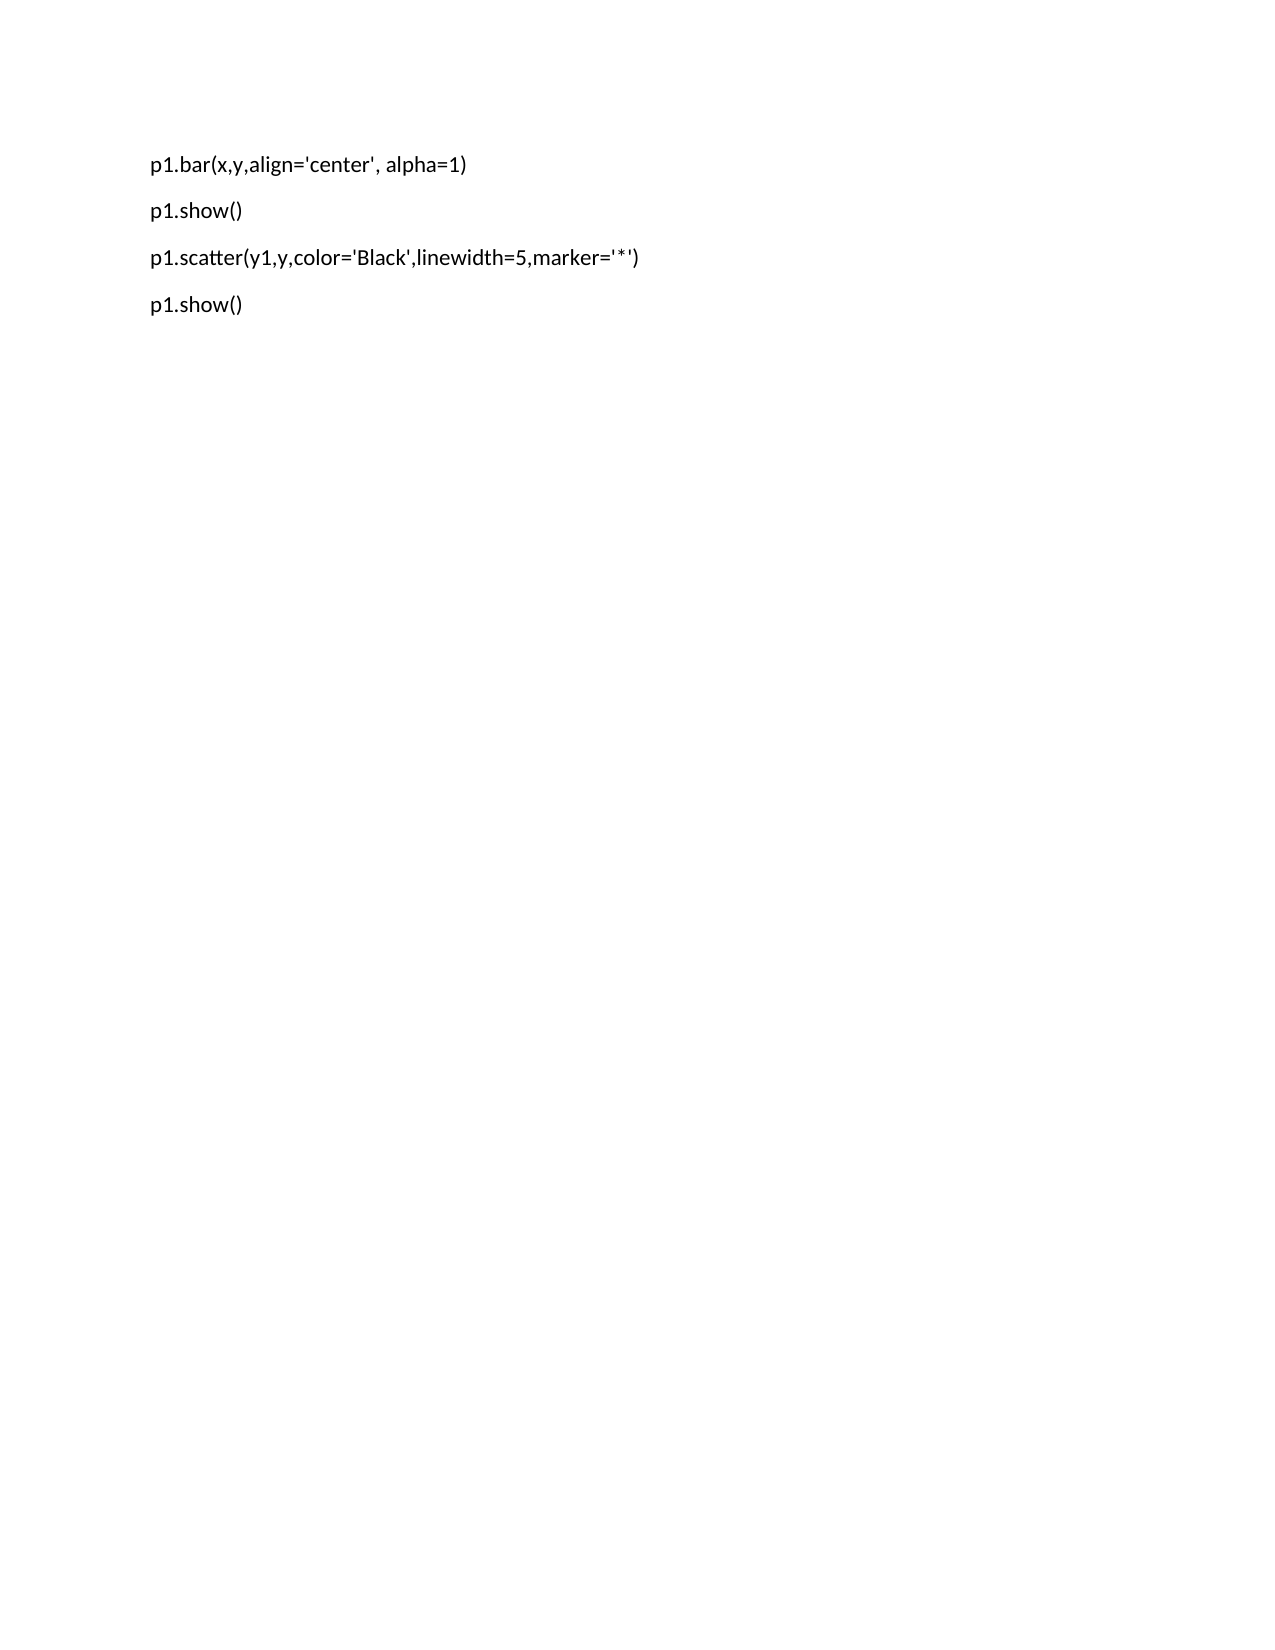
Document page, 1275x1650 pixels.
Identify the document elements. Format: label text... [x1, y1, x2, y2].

text p1.bar(x,y,align='center', alpha=1) [150, 150, 1125, 178]
text p1.show() [150, 197, 1125, 224]
text p1.scatter(y1,y,color='Black',linewidth=5,marker='*') [150, 243, 1125, 271]
text p1.show() [150, 290, 1125, 318]
